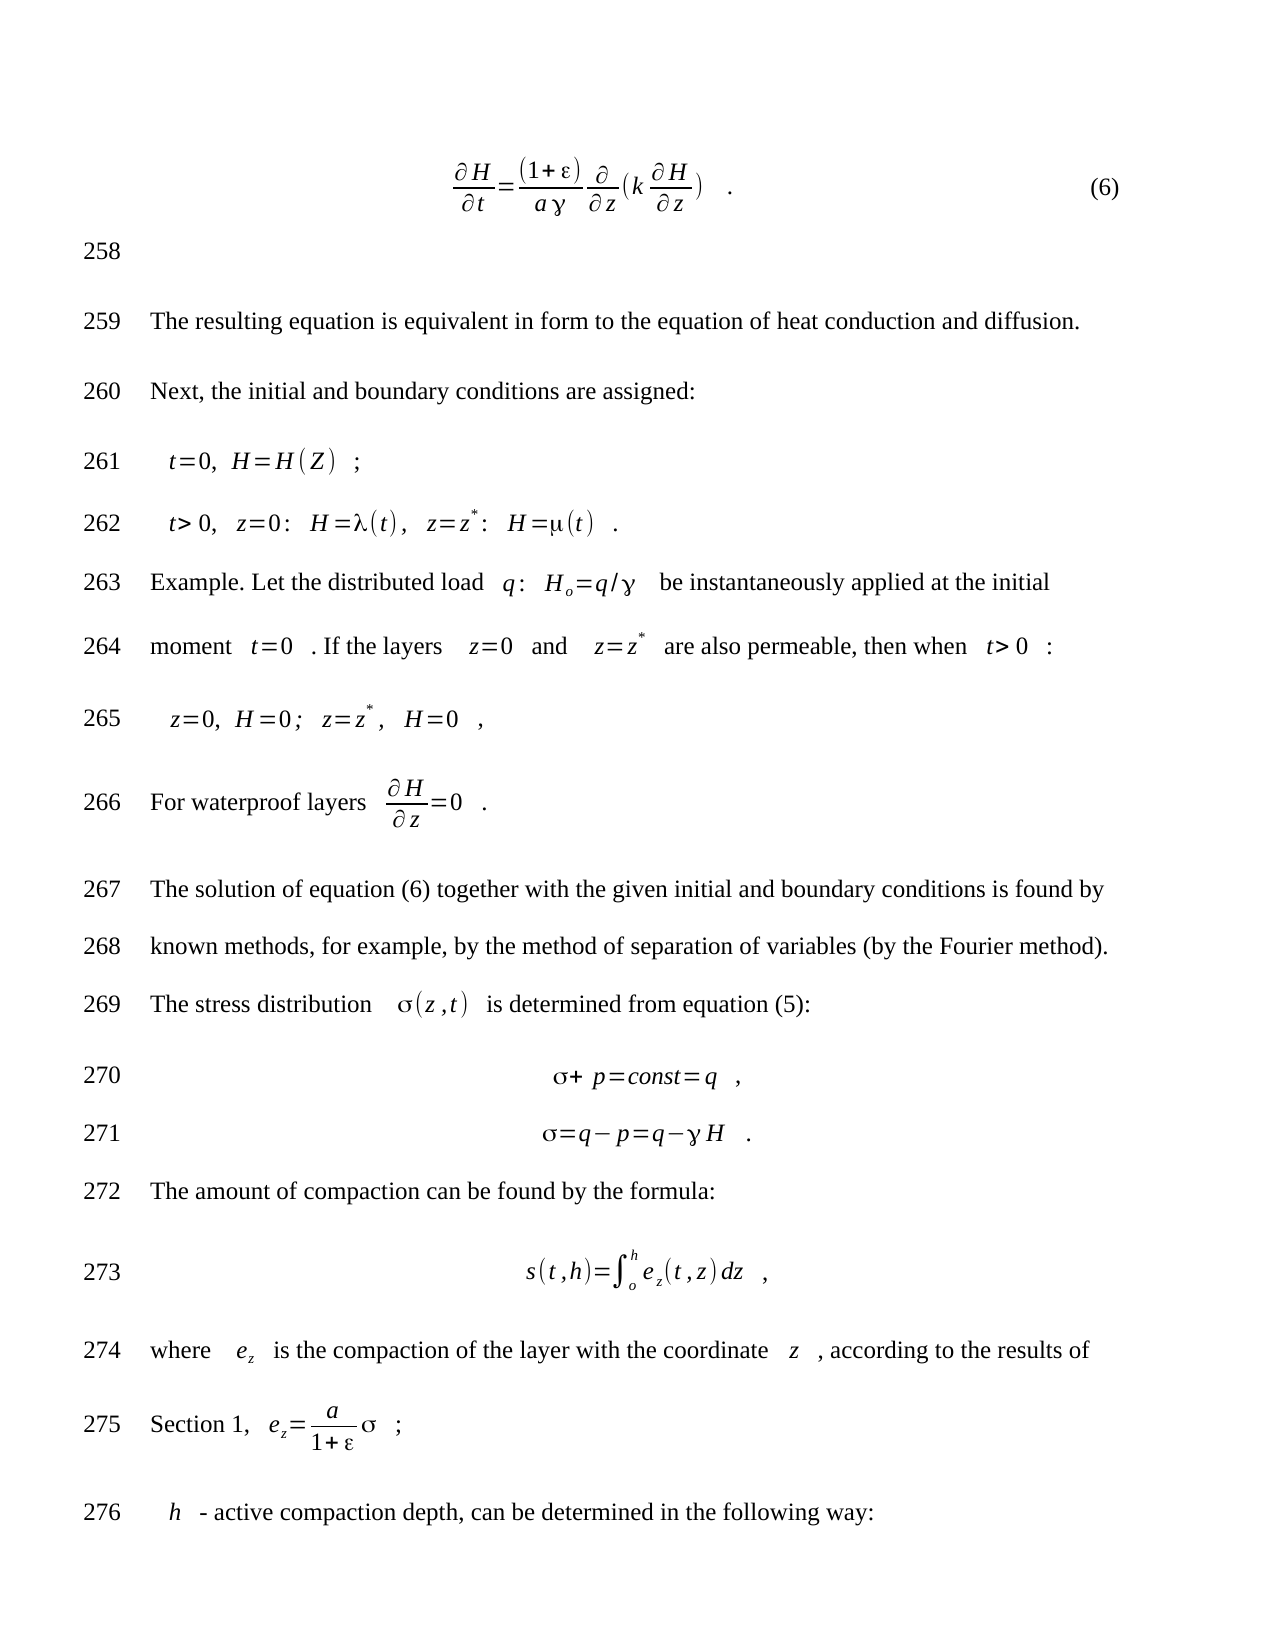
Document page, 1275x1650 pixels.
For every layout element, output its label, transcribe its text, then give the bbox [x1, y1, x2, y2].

text The amount of compaction can be found by the formula: [150, 1176, 1125, 1205]
text The solution of equation (6) together with the given initial and boundary conditions is found by known methods, for example, by the method of separation of variables (by the Fourier method). The stress distribution is determined from equation (5): [150, 874, 1125, 1019]
text For waterproof layers. [150, 773, 1125, 833]
table_header (6) [1017, 150, 1125, 236]
table_header . [150, 150, 1017, 236]
text where is the compaction of the layer with the coordinate, according to the results of Section 1,; [150, 1335, 1125, 1455]
text , [150, 1061, 1125, 1089]
text Next, the initial and boundary conditions are assigned: [150, 376, 1125, 405]
text , [150, 701, 1125, 732]
text . [150, 506, 1125, 538]
text , [150, 1246, 1125, 1294]
text ; [150, 446, 1125, 477]
text - active compaction depth, can be determined in the following way: [150, 1497, 1125, 1525]
text . [150, 1118, 1125, 1148]
text The resulting equation is equivalent in form to the equation of heat conduction and diffusion. [150, 306, 1125, 335]
text Example. Let the distributed load be instantaneously applied at the initial moment. If the layers and are also permeable, then when: [150, 567, 1125, 660]
